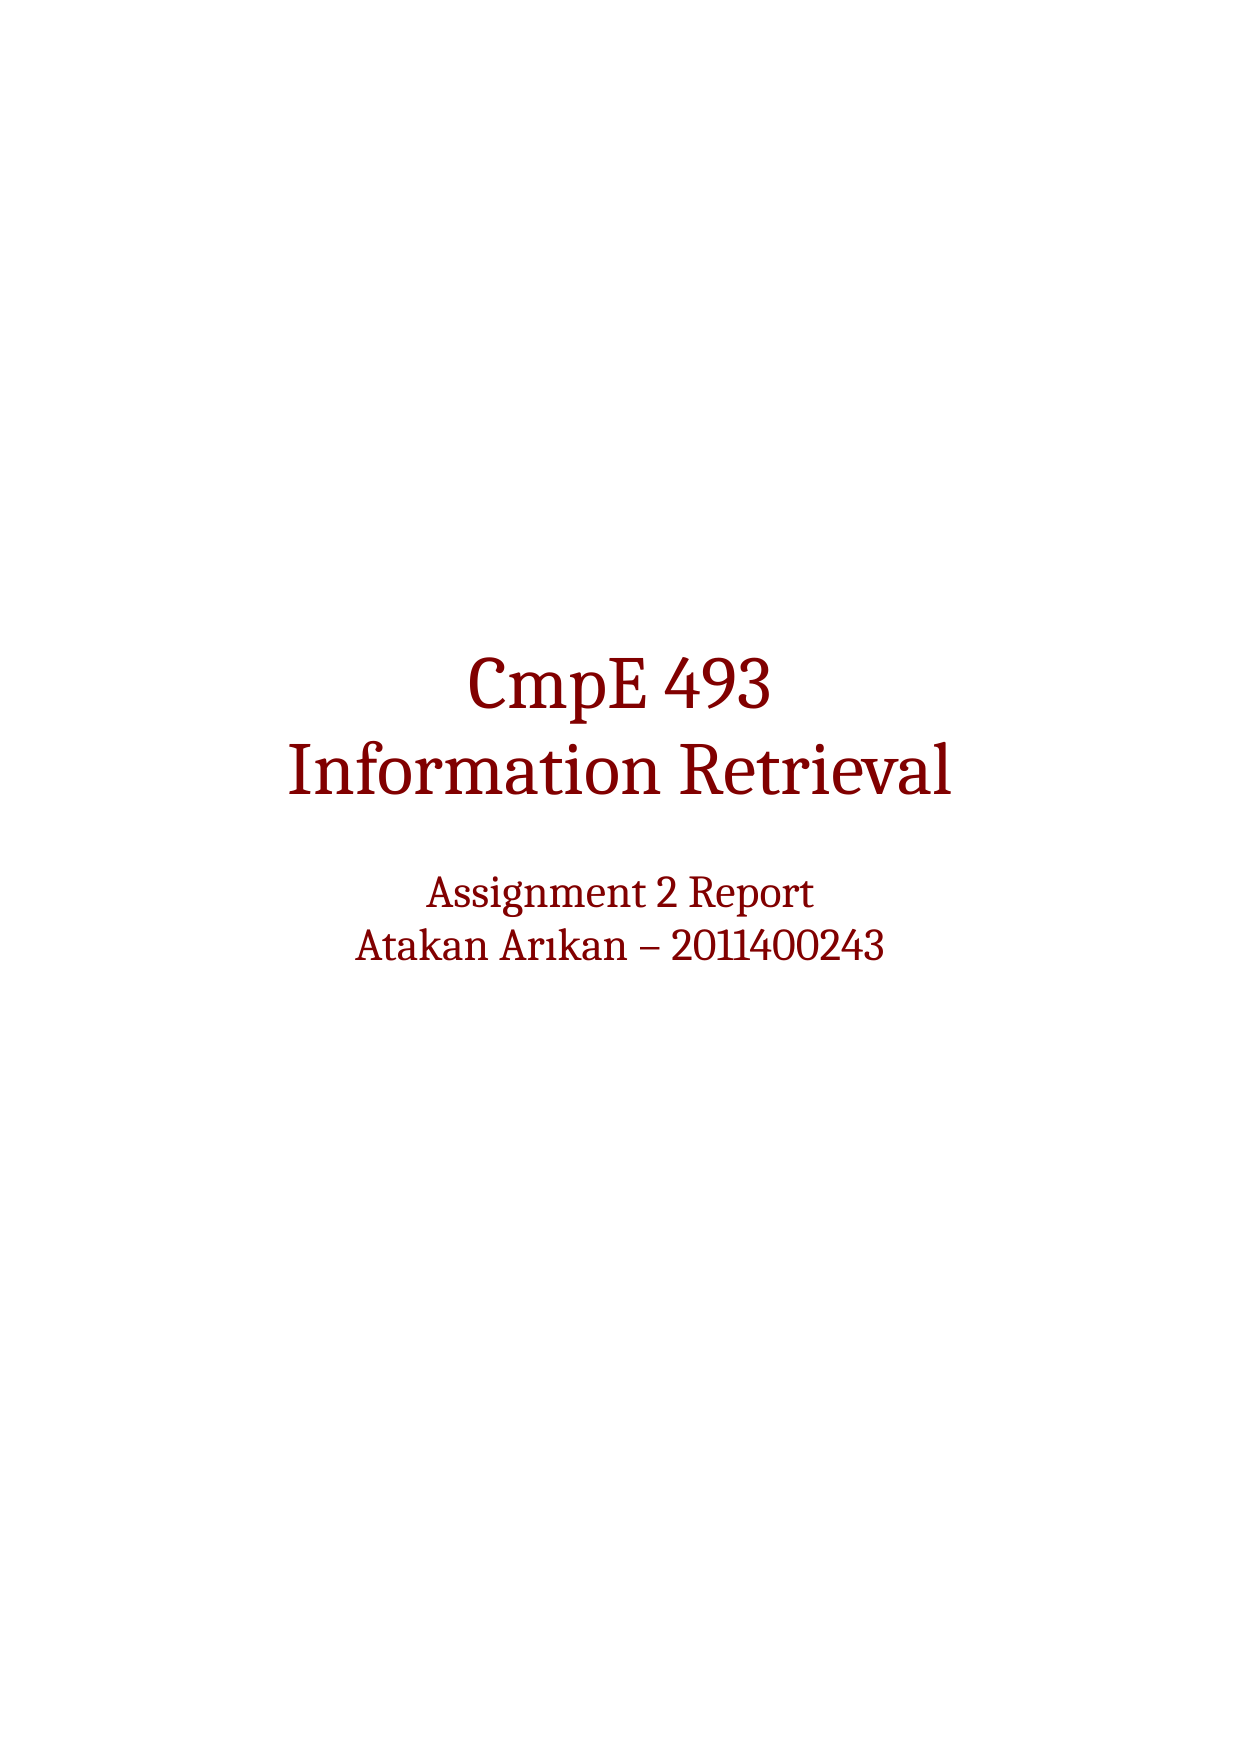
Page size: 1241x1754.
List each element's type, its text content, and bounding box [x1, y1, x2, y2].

text Assignment 2 Report [118, 866, 1122, 919]
text CmpE 493 [118, 641, 1122, 727]
text Atakan Arıkan – 2011400243 [118, 919, 1122, 972]
text Information Retrieval [118, 727, 1122, 813]
